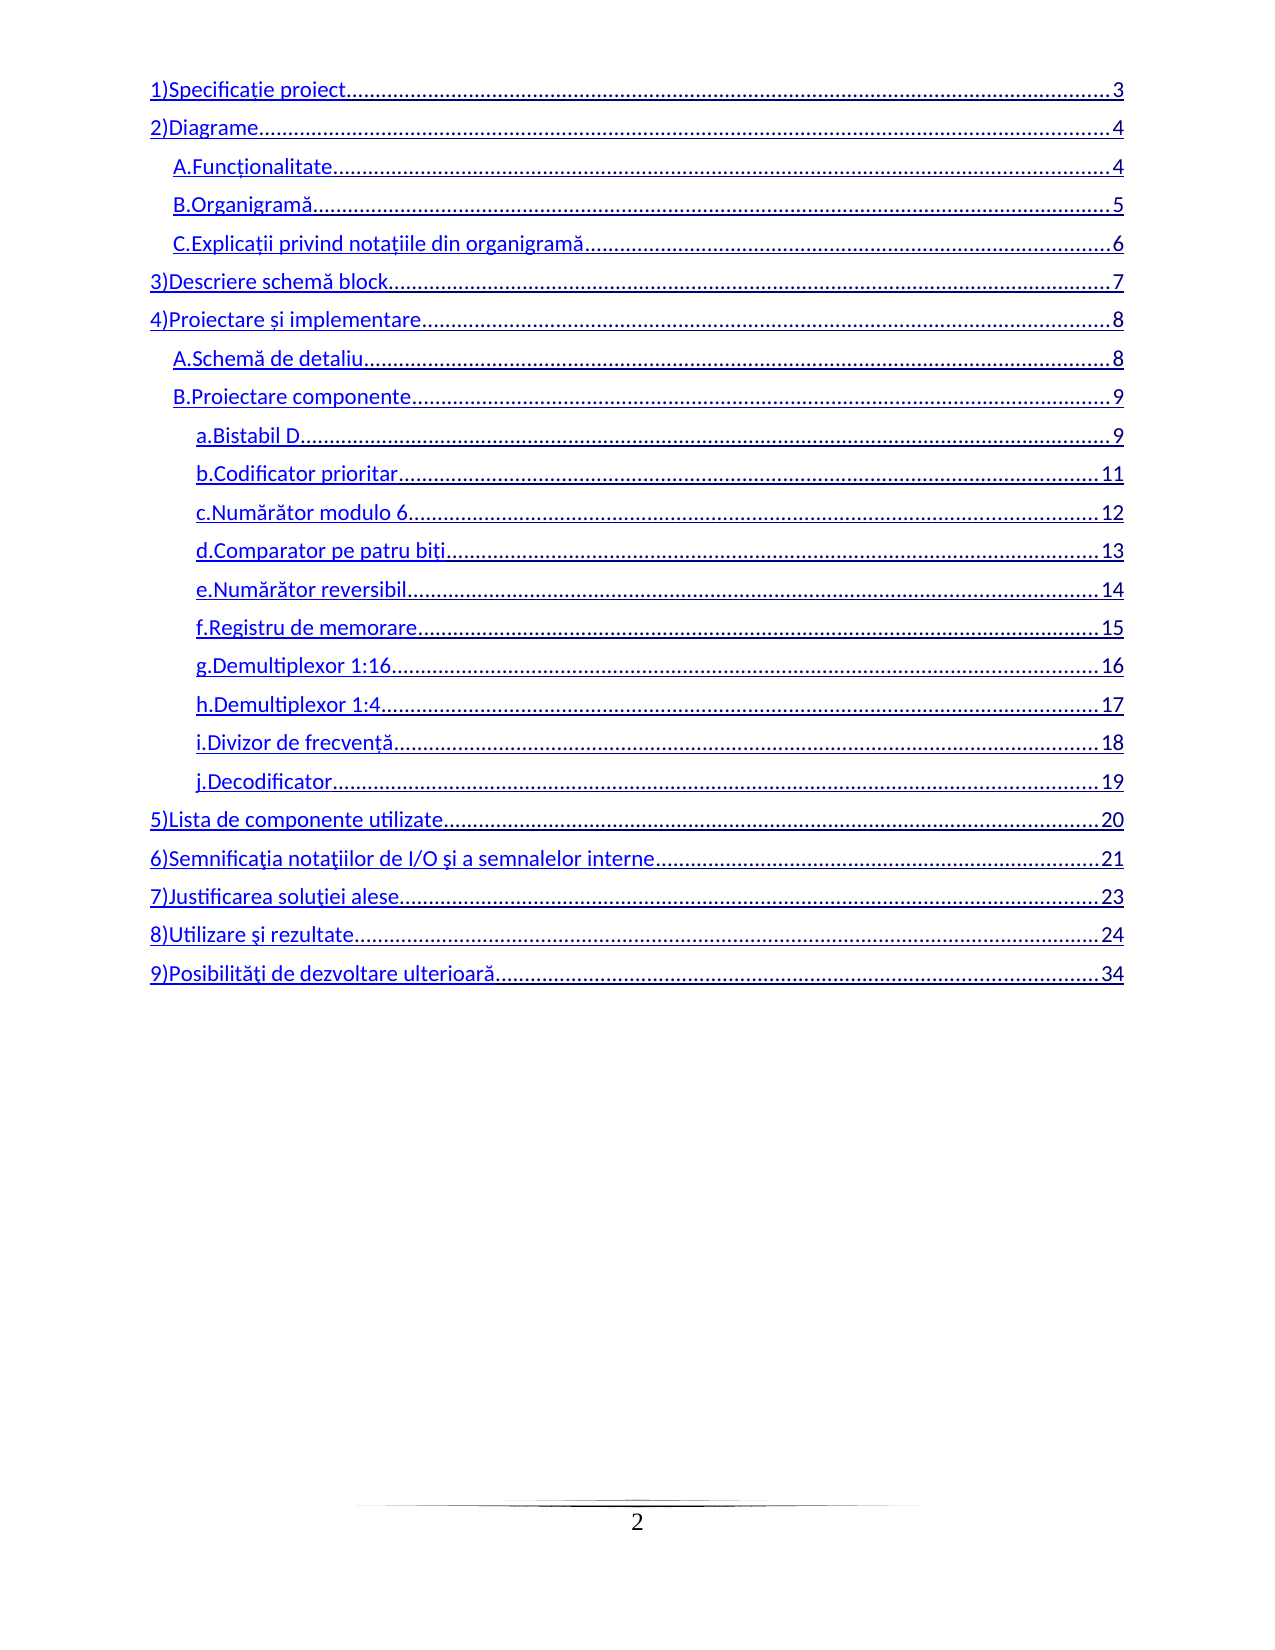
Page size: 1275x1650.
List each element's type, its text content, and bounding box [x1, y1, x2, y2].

text 3) Descriere schemă block 7 [150, 267, 1125, 295]
text f. Registru de memorare 15 [196, 613, 1125, 641]
text B. Proiectare componente 9 [173, 382, 1125, 411]
text 7) Justificarea soluţiei alese 23 [150, 882, 1125, 910]
text b. Codificator prioritar 11 [196, 459, 1125, 487]
text j. Decodificator 19 [196, 767, 1125, 795]
text A. Schemă de detaliu 8 [173, 344, 1125, 372]
text 4) Proiectare și implementare 8 [150, 306, 1125, 334]
text a. Bistabil D 9 [196, 421, 1125, 449]
text C. Explicații privind notațiile din organigramă 6 [173, 229, 1125, 257]
text h. Demultiplexor 1:4 17 [196, 690, 1125, 718]
text 8) Utilizare şi rezultate 24 [150, 921, 1125, 949]
text i. Divizor de frecvență 18 [196, 728, 1125, 756]
text 2) Diagrame 4 [150, 113, 1125, 141]
text 6) Semnificaţia notaţiilor de I/O şi a semnalelor interne 21 [150, 844, 1125, 872]
text g. Demultiplexor 1:16 16 [196, 652, 1125, 679]
text c. Numărător modulo 6 12 [196, 498, 1125, 526]
text d. Comparator pe patru biți 13 [196, 536, 1125, 564]
text A. Funcționalitate 4 [173, 152, 1125, 180]
text B. Organigramă 5 [173, 190, 1125, 218]
text 9) Posibilităţi de dezvoltare ulterioară 34 [150, 959, 1125, 987]
text 5) Lista de componente utilizate 20 [150, 805, 1125, 833]
text 1) Specificație proiect 3 [150, 75, 1125, 103]
text e. Numărător reversibil 14 [196, 575, 1125, 603]
